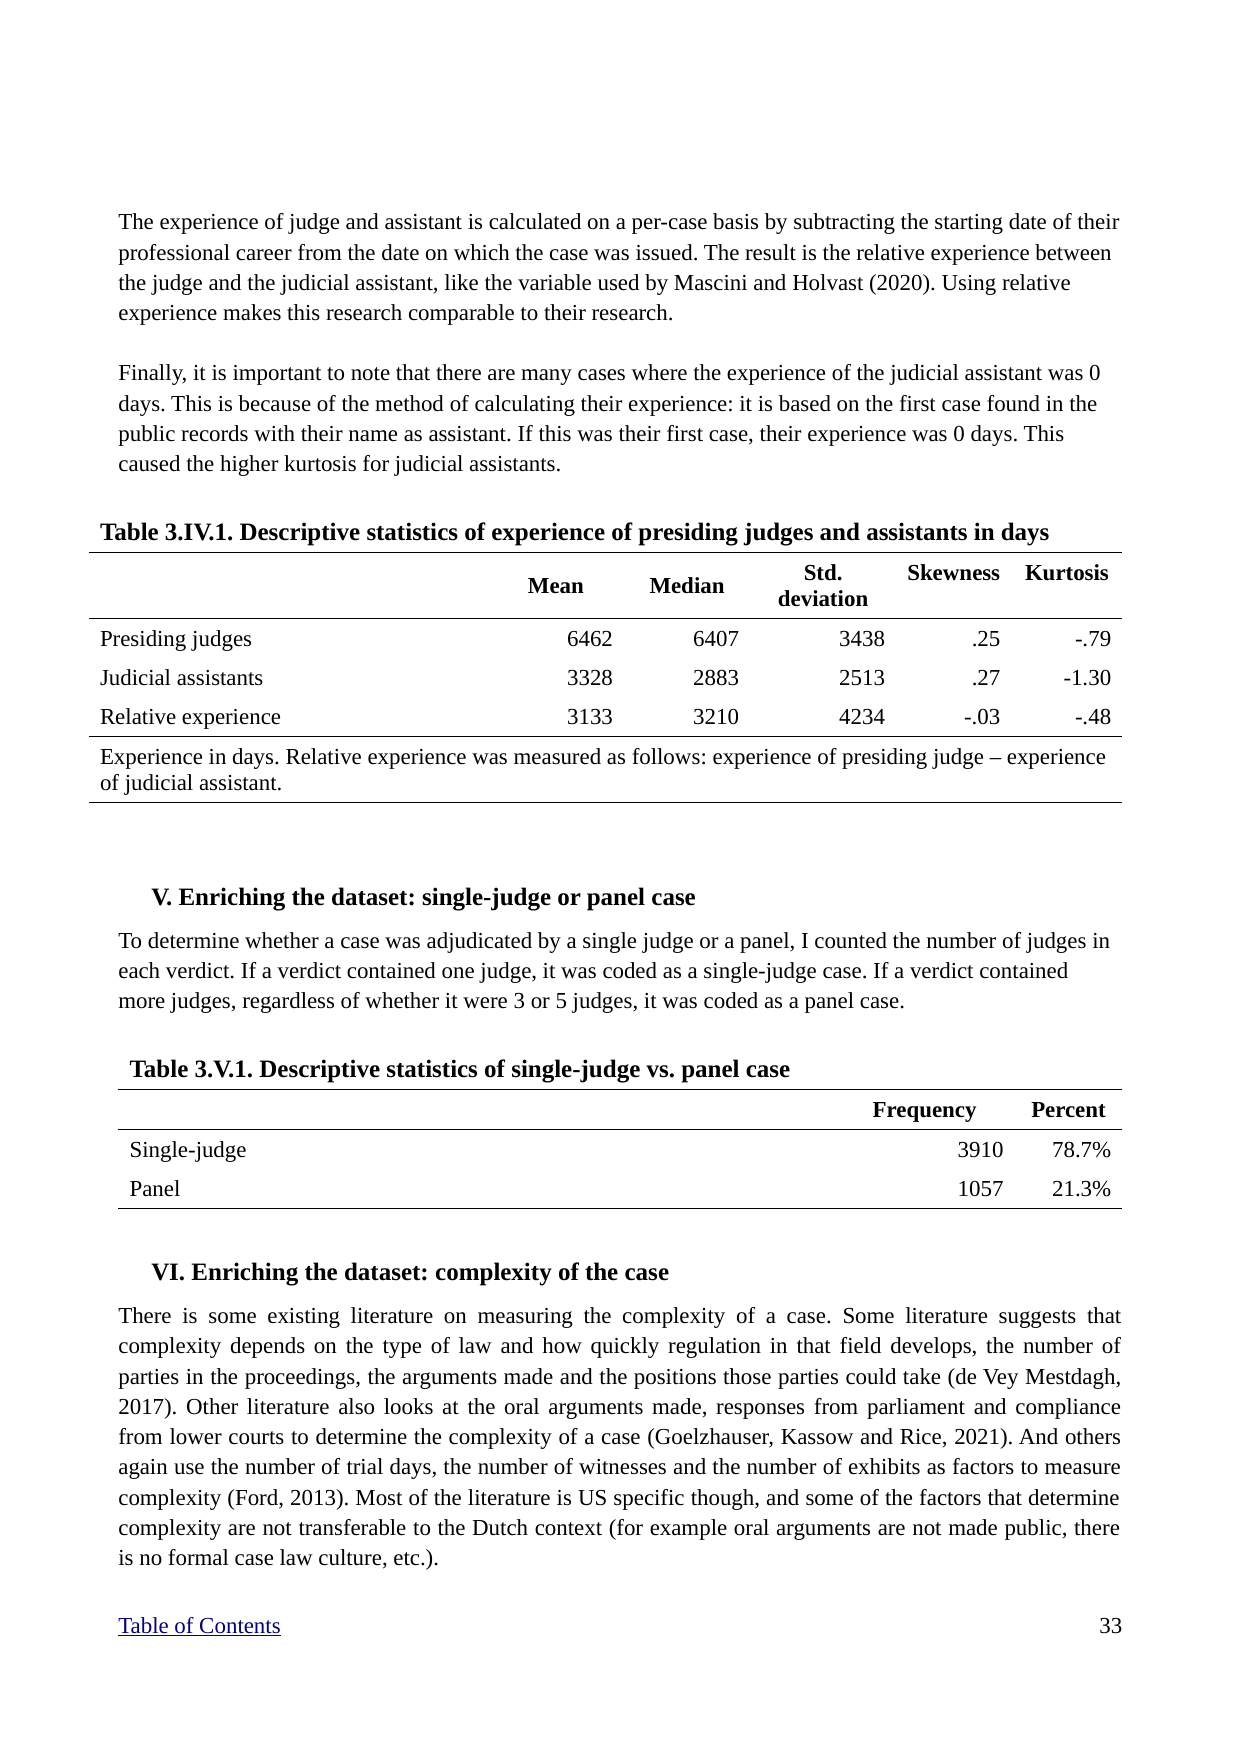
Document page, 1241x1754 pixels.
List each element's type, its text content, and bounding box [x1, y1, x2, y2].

table_cell Kurtosis [1011, 553, 1122, 618]
table_cell Single-judge [118, 1130, 821, 1169]
table_cell -1.30 [1011, 658, 1122, 697]
table_cell Experience in days. Relative experience was measured as follows: experience of presiding judge – experience of judicial assistant. [89, 737, 1122, 802]
table_cell -.03 [896, 697, 1011, 736]
table_cell 6407 [624, 619, 750, 658]
table_cell Presiding judges [89, 619, 488, 658]
table_cell [89, 553, 488, 618]
table_cell Skewness [896, 553, 1011, 618]
table_cell 4234 [750, 697, 896, 736]
text There is some existing literature on measuring the complexity of a case. Some literature suggests that complexity depends on the type of law and how quickly regulation in that field develops, the number of parties in the proceedings, the arguments made and the positions those parties could take (de Vey Mestdagh, 2017). Other literature also looks at the oral arguments made, responses from parliament and compliance from lower courts to determine the complexity of a case (Goelzhauser, Kassow and Rice, 2021). And others again use the number of trial days, the number of witnesses and the number of exhibits as factors to measure complexity (Ford, 2013). Most of the literature is US specific though, and some of the factors that determine complexity are not transferable to the Dutch context (for example oral arguments are not made public, there is no formal case law culture, etc.). [118, 1302, 1122, 1570]
subtitle VI. Enriching the dataset: complexity of the case [151, 1257, 1122, 1286]
table_cell Median [624, 553, 750, 618]
table_cell Panel [118, 1169, 821, 1207]
table_cell 1057 [821, 1169, 1014, 1207]
table_cell 3210 [624, 697, 750, 736]
table_cell Percent [1014, 1090, 1122, 1129]
text The experience of judge and assistant is calculated on a per-case basis by subtracting the starting date of their professional career from the date on which the case was issued. The result is the relative experience between the judge and the judicial assistant, like the variable used by Mascini and Holvast (2020). Using relative experience makes this research comparable to their research. [118, 208, 1122, 325]
table_cell Relative experience [89, 697, 488, 736]
table_cell -.48 [1011, 697, 1122, 736]
table_cell -.79 [1011, 619, 1122, 658]
table_cell .25 [896, 619, 1011, 658]
table_cell 2513 [750, 658, 896, 697]
table_cell Judicial assistants [89, 658, 488, 697]
table_cell 3910 [821, 1130, 1014, 1169]
table_cell Std. deviation [750, 553, 896, 618]
table_cell Mean [488, 553, 624, 618]
table_cell 3133 [488, 697, 624, 736]
table_cell 78.7% [1014, 1130, 1122, 1169]
subtitle V. Enriching the dataset: single-judge or panel case [151, 882, 1122, 911]
table_cell [118, 1090, 821, 1129]
table_cell 3328 [488, 658, 624, 697]
table_cell 3438 [750, 619, 896, 658]
text Finally, it is important to note that there are many cases where the experience of the judicial assistant was 0 days. This is because of the method of calculating their experience: it is based on the first case found in the public records with their name as assistant. If this was their first case, their experience was 0 days. This caused the higher kurtosis for judicial assistants. [118, 359, 1122, 476]
table_cell .27 [896, 658, 1011, 697]
table_header Table 3.IV.1. Descriptive statistics of experience of presiding judges and assistants in days [89, 510, 1122, 552]
table_cell Frequency [821, 1090, 1014, 1129]
table_cell 6462 [488, 619, 624, 658]
table_cell 21.3% [1014, 1169, 1122, 1207]
text To determine whether a case was adjudicated by a single judge or a panel, I counted the number of judges in each verdict. If a verdict contained one judge, it was coded as a single-judge case. If a verdict contained more judges, regardless of whether it were 3 or 5 judges, it was coded as a panel case. [118, 927, 1122, 1013]
table_cell 2883 [624, 658, 750, 697]
table_header Table 3.V.1. Descriptive statistics of single-judge vs. panel case [118, 1048, 1122, 1089]
